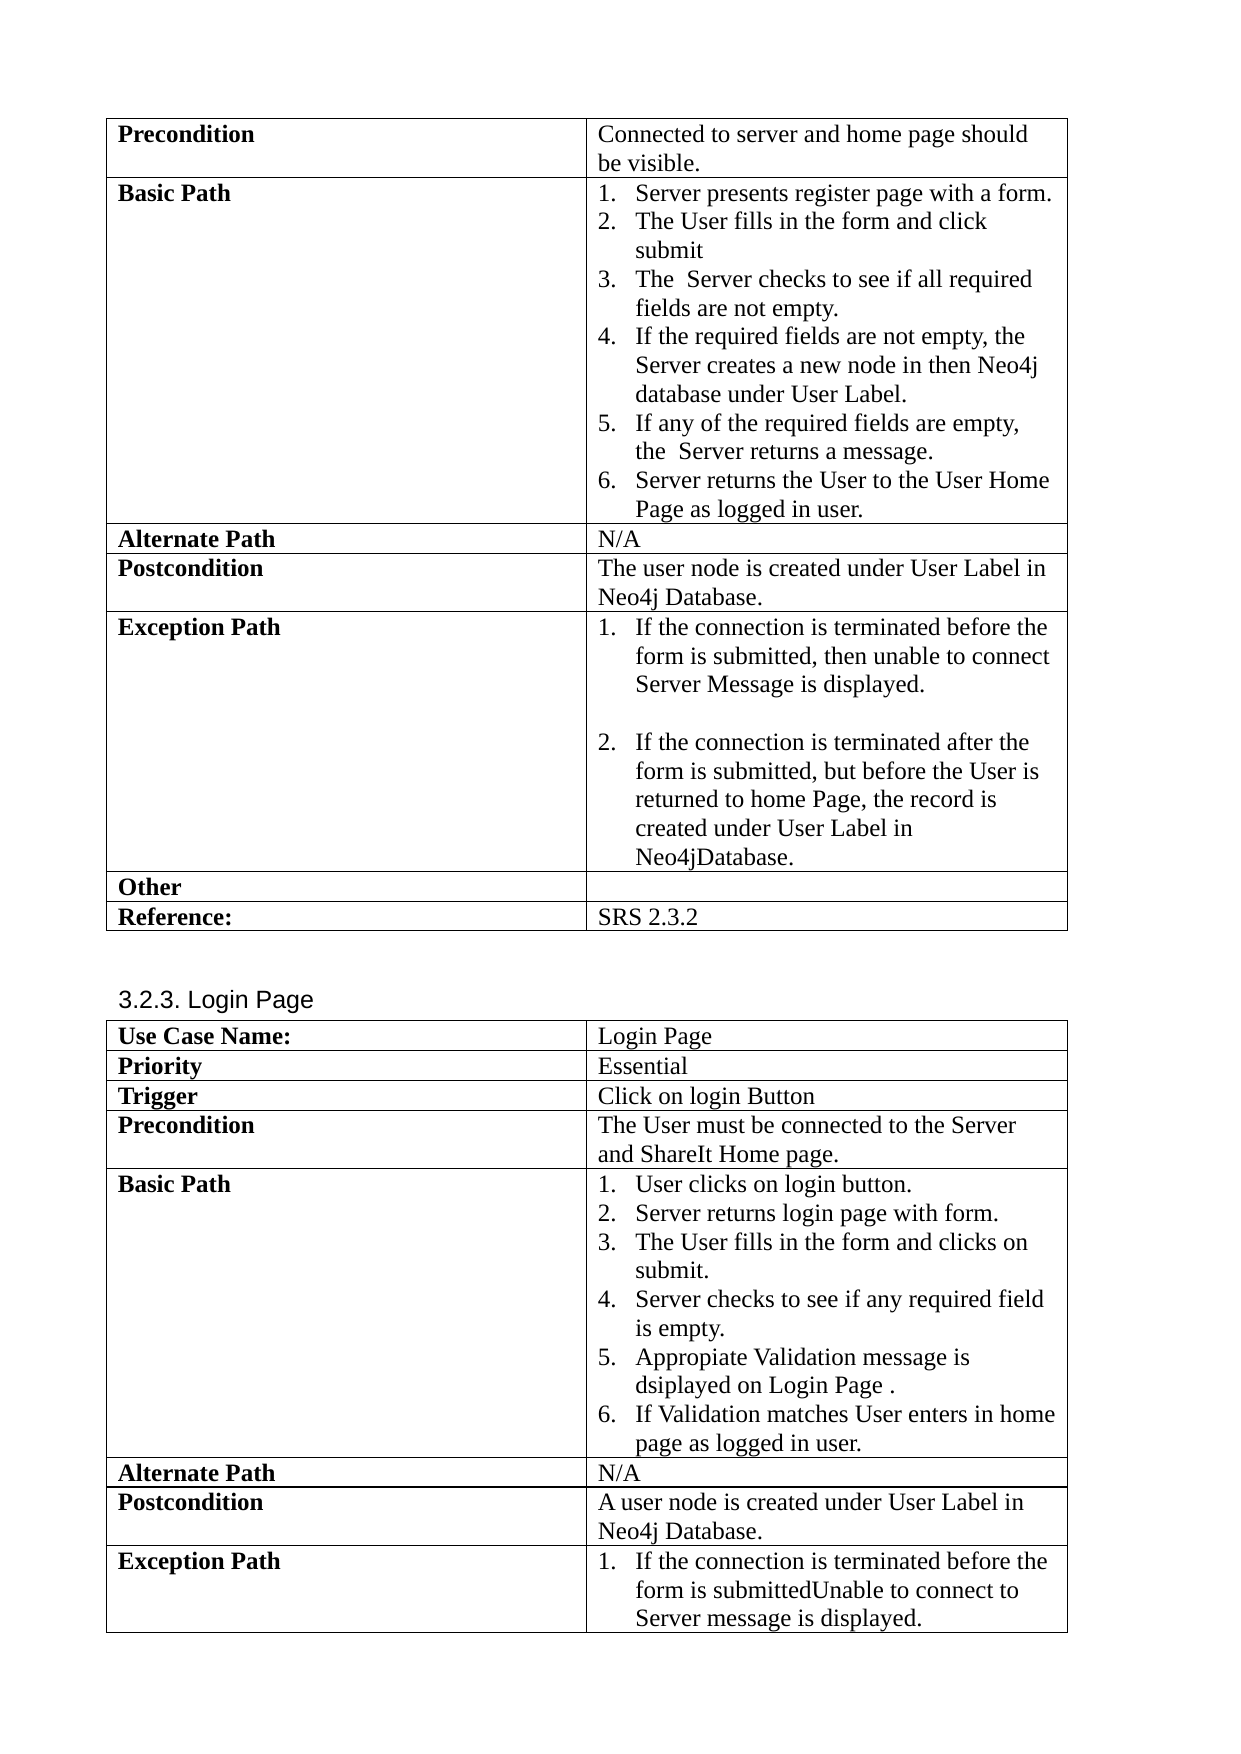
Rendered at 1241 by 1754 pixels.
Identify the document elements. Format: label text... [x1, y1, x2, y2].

table_cell The User must be connected to the Server and ShareIt Home page. [587, 1111, 1067, 1168]
table_cell Trigger [107, 1081, 586, 1109]
table_cell N/A [587, 524, 1067, 552]
table_header Login Page [587, 1021, 1067, 1050]
table_cell Postcondition [107, 1488, 586, 1545]
table_cell Exception Path [107, 612, 586, 871]
subtitle 3.2.3. Login Page [118, 985, 1122, 1014]
table_cell Reference: [107, 902, 586, 930]
table_cell User clicks on login button. Server returns login page with form. The User fills in the form and clicks on submit. Server checks to see if any required field is empty. Appropiate Validation message is dsiplayed on Login Page . If Validation matches User enters in home page as logged in user. [587, 1169, 1067, 1457]
table_cell Precondition [107, 1111, 586, 1168]
table_cell A user node is created under User Label in Neo4j Database. [587, 1488, 1067, 1545]
table_cell SRS 2.3.2 [587, 902, 1067, 930]
table_cell Server presents register page with a form. The User fills in the form and click submit The Server checks to see if all required fields are not empty. If the required fields are not empty, the Server creates a new node in then Neo4j database under User Label. If any of the required fields are empty, the Server returns a message. Server returns the User to the User Home Page as logged in user. [587, 178, 1067, 523]
table_cell N/A [587, 1458, 1067, 1486]
table_header Use Case Name: [107, 1021, 586, 1050]
table_cell Connected to server and home page should be visible. [587, 119, 1067, 177]
table_cell Priority [107, 1051, 586, 1080]
table_cell Click on login Button [587, 1081, 1067, 1109]
table_cell Alternate Path [107, 524, 586, 552]
table_cell Essential [587, 1051, 1067, 1080]
table_cell Alternate Path [107, 1458, 586, 1486]
table_cell If the connection is terminated before the form is submitted, then unable to connect Server Message is displayed. If the connection is terminated after the form is submitted, but before the User is returned to home Page, the record is created under User Label in Neo4jDatabase. [587, 612, 1067, 871]
table_cell Exception Path [107, 1546, 586, 1632]
table_cell Basic Path [107, 1169, 586, 1457]
table_cell Precondition [107, 119, 586, 177]
table_cell Postcondition [107, 554, 586, 611]
table_cell Basic Path [107, 178, 586, 523]
table_cell The user node is created under User Label in Neo4j Database. [587, 554, 1067, 611]
table_cell If the connection is terminated before the form is submittedUnable to connect to Server message is displayed. [587, 1546, 1067, 1632]
table_cell [587, 872, 1067, 901]
table_cell Other [107, 872, 586, 901]
